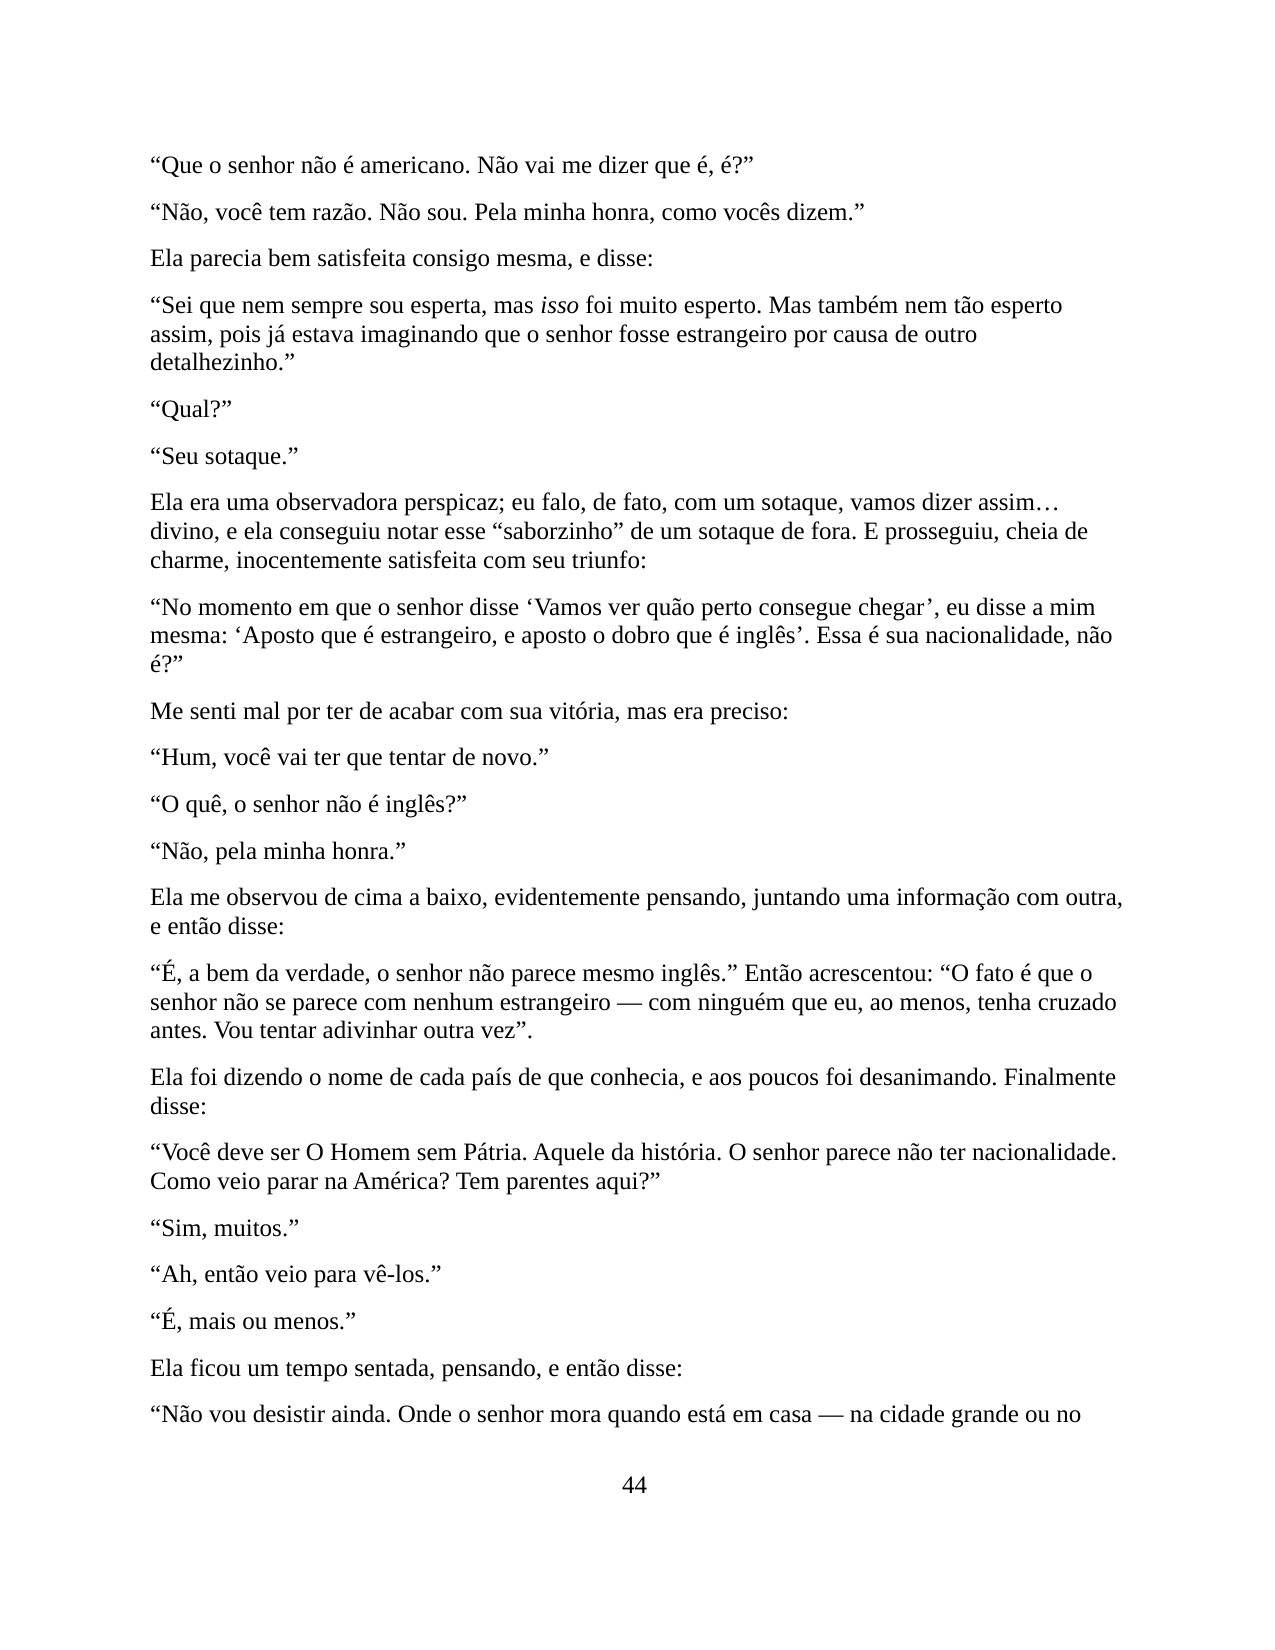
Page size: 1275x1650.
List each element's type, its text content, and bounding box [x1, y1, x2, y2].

text Ela me observou de cima a baixo, evidentemente pensando, juntando uma informação com outra, e então disse: [150, 882, 1125, 940]
text “Ah, então veio para vê-los.” [150, 1259, 1125, 1288]
text “Você deve ser O Homem sem Pátria. Aquele da história. O senhor parece não ter nacionalidade. Como veio parar na América? Tem parentes aqui?” [150, 1137, 1125, 1195]
text Ela foi dizendo o nome de cada país de que conhecia, e aos poucos foi desanimando. Finalmente disse: [150, 1062, 1125, 1119]
text “No momento em que o senhor disse ‘Vamos ver quão perto consegue chegar’, eu disse a mim mesma: ‘Aposto que é estrangeiro, e aposto o dobro que é inglês’. Essa é sua nacionalidade, não é?” [150, 592, 1125, 678]
text “Não, você tem razão. Não sou. Pela minha honra, como vocês dizem.” [150, 197, 1125, 225]
text Ela ficou um tempo sentada, pensando, e então disse: [150, 1353, 1125, 1382]
text “Que o senhor não é americano. Não vai me dizer que é, é?” [150, 150, 1125, 179]
text “Sim, muitos.” [150, 1213, 1125, 1242]
text “Sei que nem sempre sou esperta, mas isso foi muito esperto. Mas também nem tão esperto assim, pois já estava imaginando que o senhor fosse estrangeiro por causa de outro detalhezinho.” [150, 290, 1125, 376]
text Me senti mal por ter de acabar com sua vitória, mas era preciso: [150, 696, 1125, 724]
text Ela era uma observadora perspicaz; eu falo, de fato, com um sotaque, vamos dizer assim… divino, e ela conseguiu notar esse “saborzinho” de um sotaque de fora. E prosseguiu, cheia de charme, inocentemente satisfeita com seu triunfo: [150, 487, 1125, 574]
text “É, a bem da verdade, o senhor não parece mesmo inglês.” Então acrescentou: “O fato é que o senhor não se parece com nenhum estrangeiro — com ninguém que eu, ao menos, tenha cruzado antes. Vou tentar adivinhar outra vez”. [150, 958, 1125, 1044]
text “Qual?” [150, 394, 1125, 423]
text “É, mais ou menos.” [150, 1306, 1125, 1335]
text Ela parecia bem satisfeita consigo mesma, e disse: [150, 243, 1125, 272]
text “Hum, você vai ter que tentar de novo.” [150, 742, 1125, 771]
text “Seu sotaque.” [150, 441, 1125, 469]
text “O quê, o senhor não é inglês?” [150, 789, 1125, 818]
text “Não vou desistir ainda. Onde o senhor mora quando está em casa — na cidade grande ou no [150, 1399, 1125, 1428]
text “Não, pela minha honra.” [150, 836, 1125, 864]
